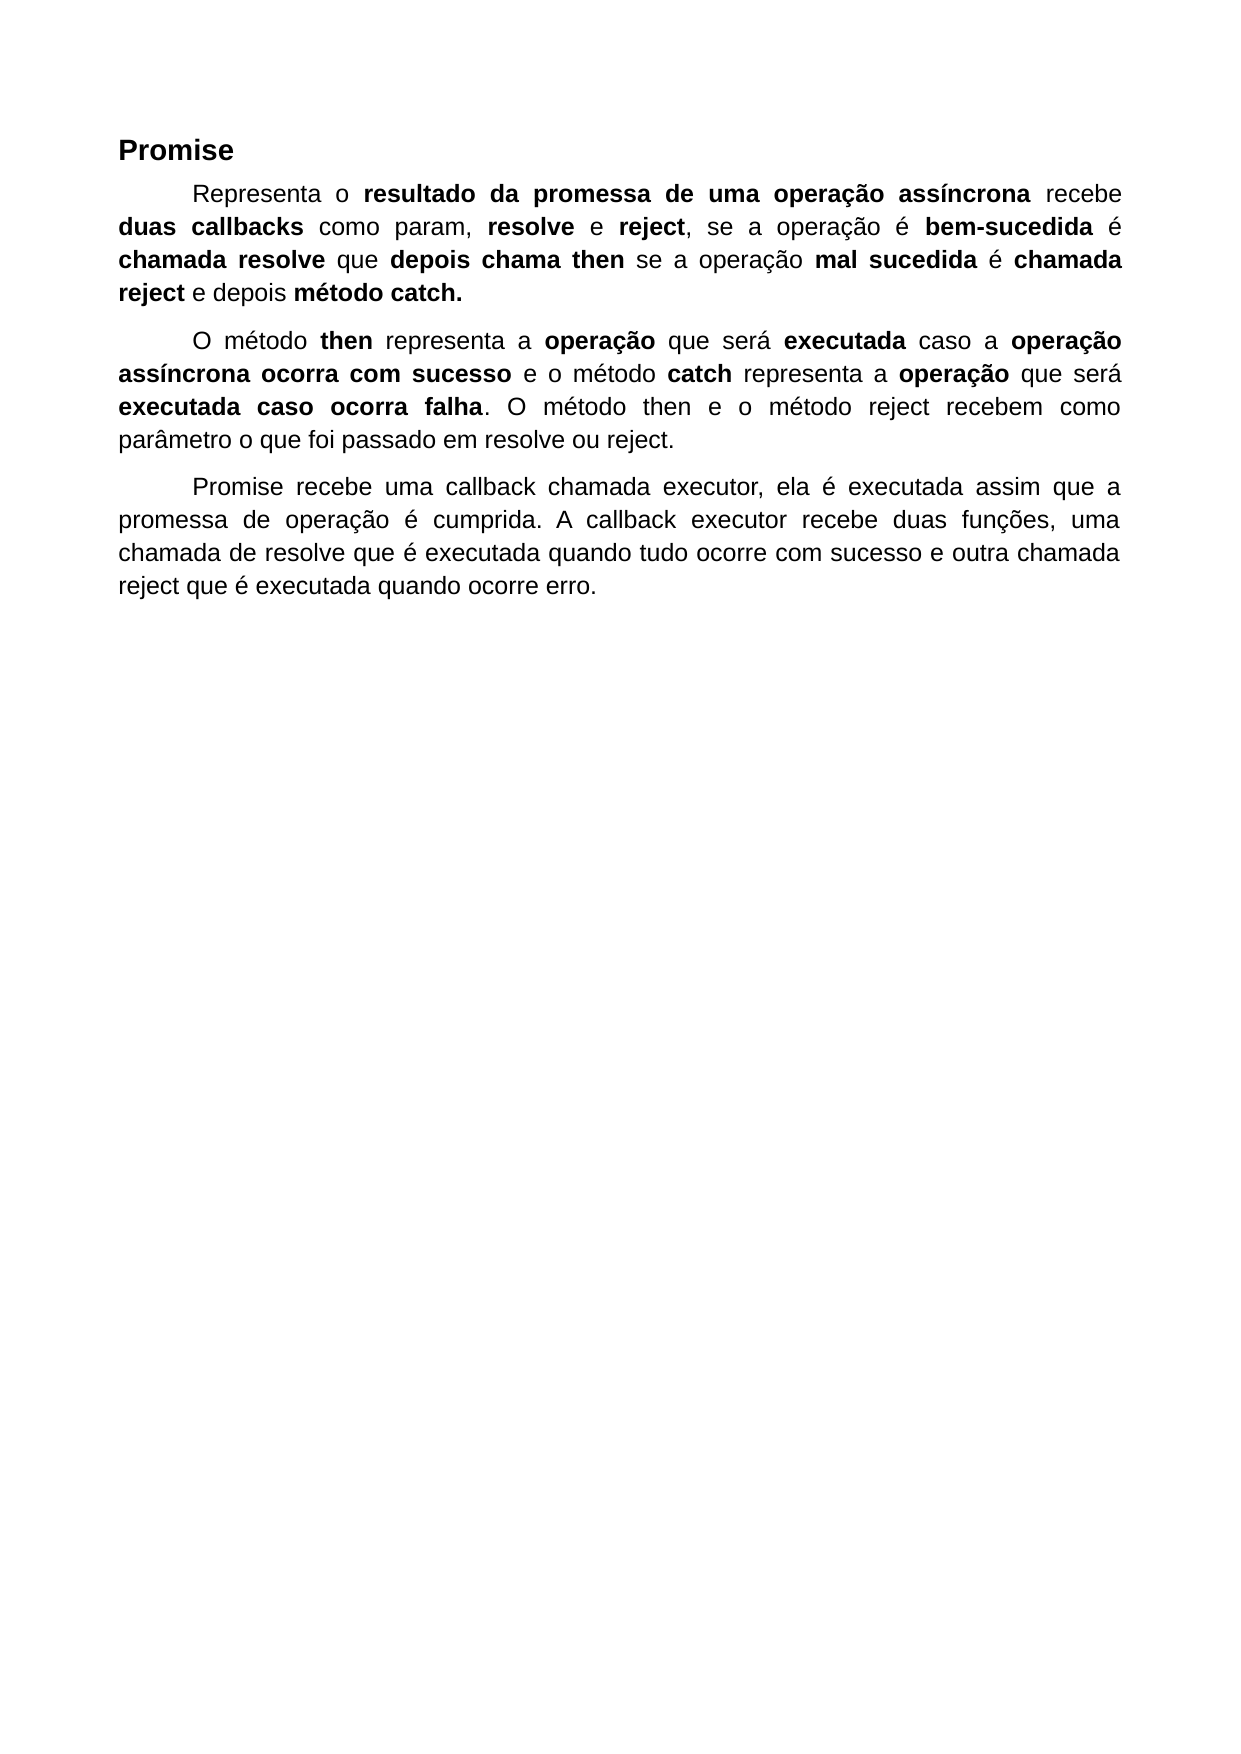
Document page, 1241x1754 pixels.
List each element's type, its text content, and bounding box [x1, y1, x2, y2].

text O método then representa a operação que será executada caso a operação assíncrona ocorra com sucesso e o método catch representa a operação que será executada caso ocorra falha. O método then e o método reject recebem como parâmetro o que foi passado em resolve ou reject. [118, 326, 1122, 453]
text Representa o resultado da promessa de uma operação assíncrona recebe duas callbacks como param, resolve e reject, se a operação é bem-sucedida é chamada resolve que depois chama then se a operação mal sucedida é chamada reject e depois método catch. [118, 179, 1122, 307]
subtitle Promise [118, 133, 1122, 166]
text Promise recebe uma callback chamada executor, ela é executada assim que a promessa de operação é cumprida. A callback executor recebe duas funções, uma chamada de resolve que é executada quando tudo ocorre com sucesso e outra chamada reject que é executada quando ocorre erro. [118, 472, 1122, 600]
